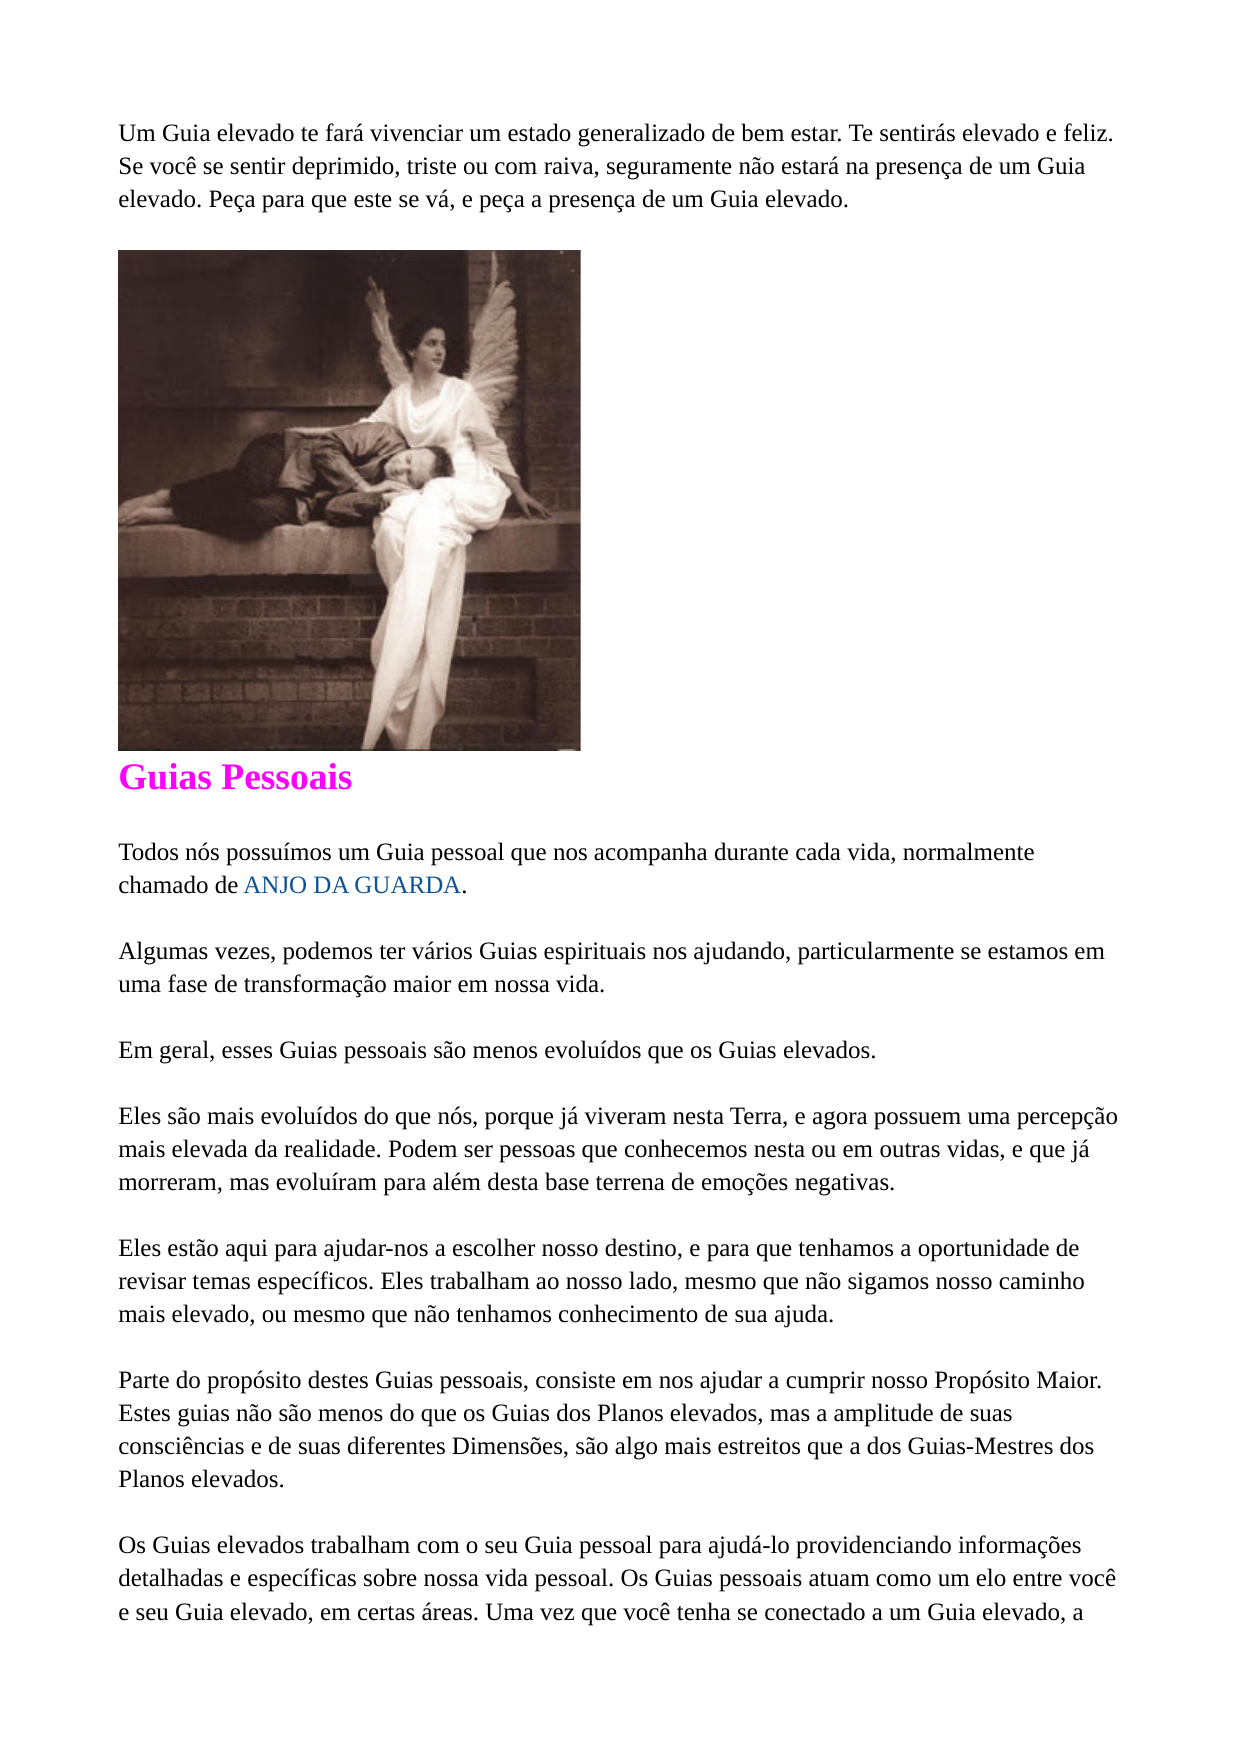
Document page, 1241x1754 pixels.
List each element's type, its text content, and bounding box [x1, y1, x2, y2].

text Eles são mais evoluídos do que nós, porque já viveram nesta Terra, e agora possuem uma percepção mais elevada da realidade. Podem ser pessoas que conhecemos nesta ou em outras vidas, e que já morreram, mas evoluíram para além desta base terrena de emoções negativas. Eles estão aqui para ajudar-nos a escolher nosso destino, e para que tenhamos a oportunidade de revisar temas específicos. Eles trabalham ao nosso lado, mesmo que não sigamos nosso caminho mais elevado, ou mesmo que não tenhamos conhecimento de sua ajuda. Parte do propósito destes Guias pessoais, consiste em nos ajudar a cumprir nosso Propósito Maior. Estes guias não são menos do que os Guias dos Planos elevados, mas a amplitude de suas consciências e de suas diferentes Dimensões, são algo mais estreitos que a dos Guias-Mestres dos Planos elevados. [118, 1101, 1122, 1493]
text Um Guia elevado te fará vivenciar um estado generalizado de bem estar. Te sentirás elevado e feliz. Se você se sentir deprimido, triste ou com raiva, seguramente não estará na presença de um Guia elevado. Peça para que este se vá, e peça a presença de um Guia elevado. [118, 118, 1122, 213]
picture [118, 250, 581, 751]
text Os Guias elevados trabalham com o seu Guia pessoal para ajudá-lo providenciando informações detalhadas e específicas sobre nossa vida pessoal. Os Guias pessoais atuam como um elo entre você e seu Guia elevado, em certas áreas. Uma vez que você tenha se conectado a um Guia elevado, a [118, 1531, 1122, 1625]
text Guias Pessoais [118, 754, 1122, 798]
text Todos nós possuímos um Guia pessoal que nos acompanha durante cada vida, normalmente chamado de ANJO DA GUARDA. Algumas vezes, podemos ter vários Guias espirituais nos ajudando, particularmente se estamos em uma fase de transformação maior em nossa vida. Em geral, esses Guias pessoais são menos evoluídos que os Guias elevados. [118, 837, 1122, 1064]
